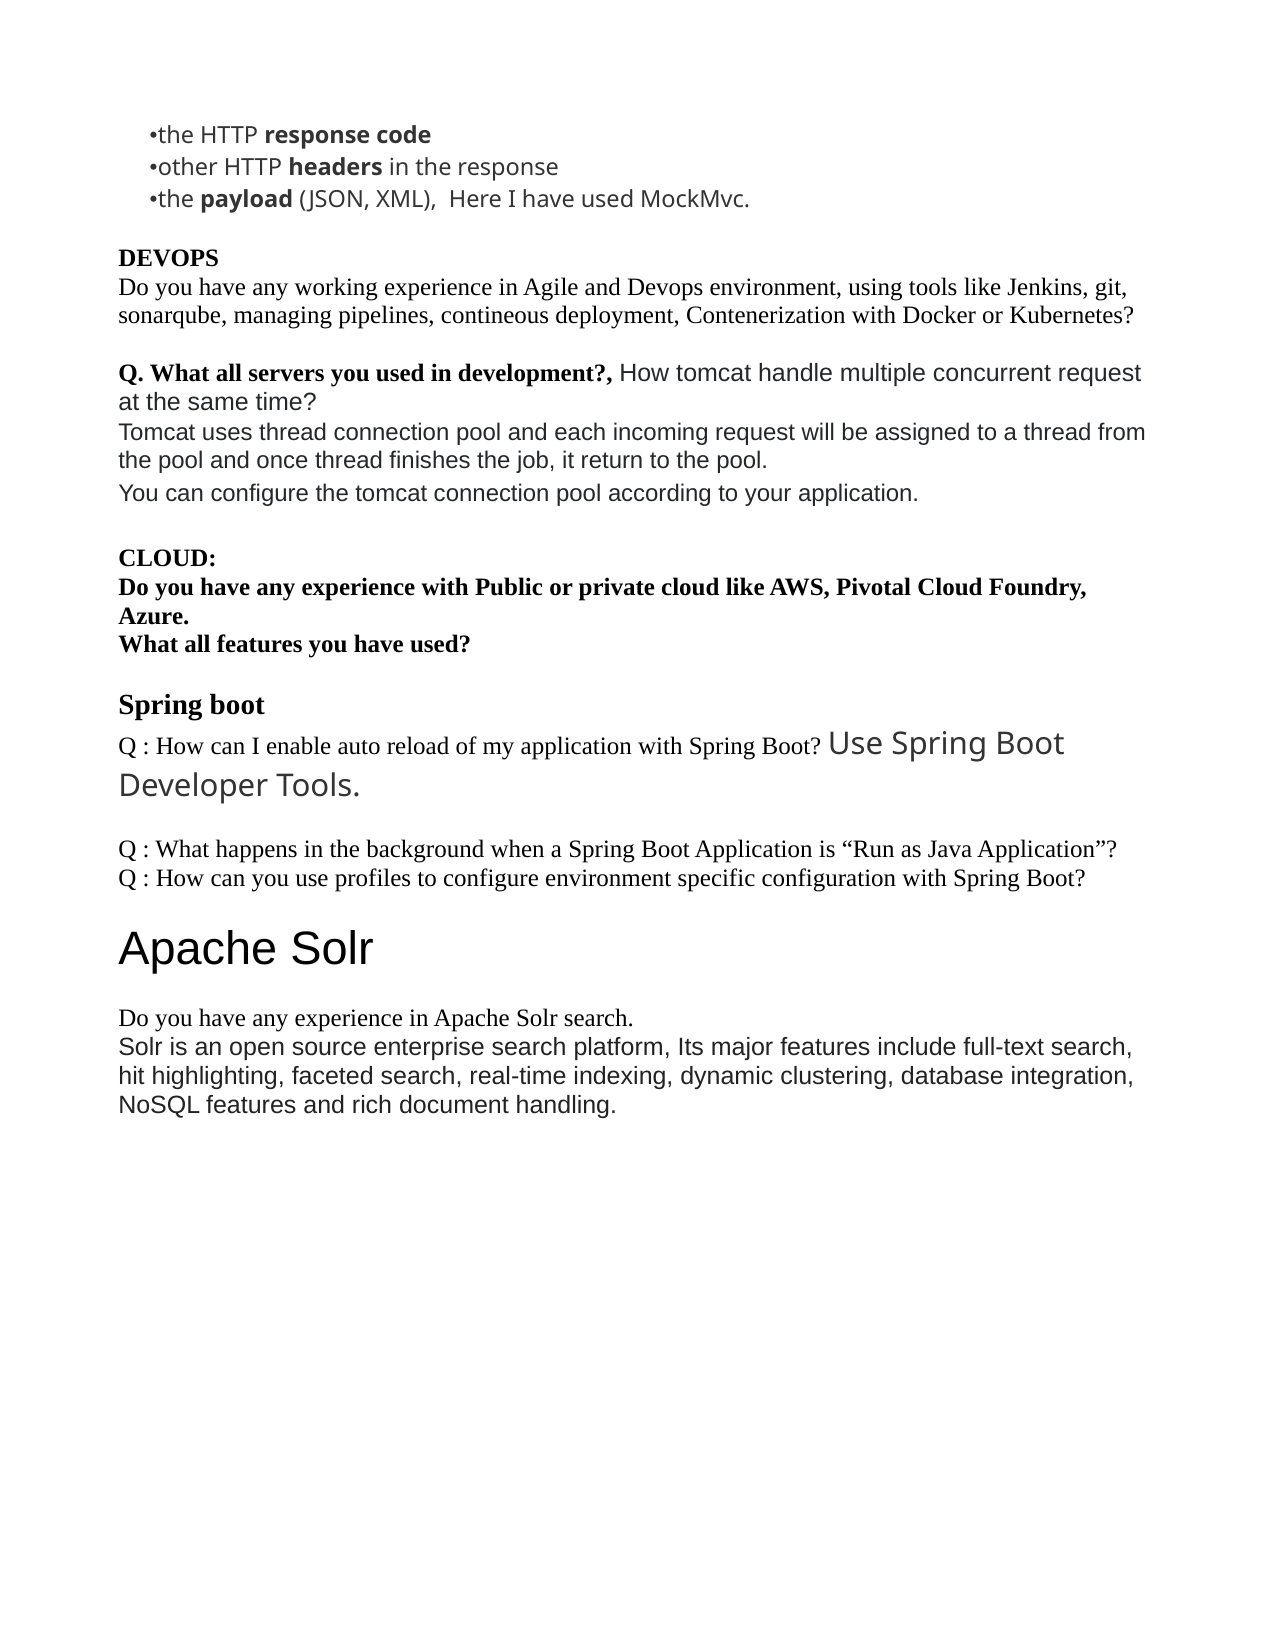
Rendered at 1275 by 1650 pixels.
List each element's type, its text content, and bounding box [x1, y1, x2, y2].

text Q : What happens in the background when a Spring Boot Application is “Run as Java Application”? [118, 834, 1157, 863]
text Q. What all servers you used in development?, How tomcat handle multiple concurrent request at the same time? [118, 358, 1157, 415]
text Do you have any experience with Public or private cloud like AWS, Pivotal Cloud Foundry, Azure. [118, 572, 1157, 629]
text You can configure the tomcat connection pool according to your application. [118, 479, 1157, 507]
list the HTTP response code [134, 118, 1157, 150]
text What all features you have used? [118, 629, 1157, 658]
text Spring boot [118, 687, 1157, 721]
text Q : How can you use profiles to configure environment specific configuration with Spring Boot? [118, 863, 1157, 892]
text Q : How can I enable auto reload of my application with Spring Boot? Use Spring Boot Developer Tools. [118, 721, 1157, 806]
text CLOUD: [118, 543, 1157, 572]
text Tomcat uses thread connection pool and each incoming request will be assigned to a thread from the pool and once thread finishes the job, it return to the pool. [118, 418, 1157, 473]
text Solr is an open source enterprise search platform, Its major features include full-text search, hit highlighting, faceted search, real-time indexing, dynamic clustering, database integration, NoSQL features and rich document handling. [118, 1032, 1157, 1119]
text Do you have any experience in Apache Solr search. [118, 1003, 1157, 1032]
text DEVOPS [118, 243, 1157, 272]
list the payload (JSON, XML), Here I have used MockMvc. [134, 182, 1157, 214]
text Apache Solr [118, 921, 1157, 975]
list other HTTP headers in the response [134, 150, 1157, 182]
text Do you have any working experience in Agile and Devops environment, using tools like Jenkins, git, sonarqube, managing pipelines, contineous deployment, Contenerization with Docker or Kubernetes? [118, 272, 1157, 329]
